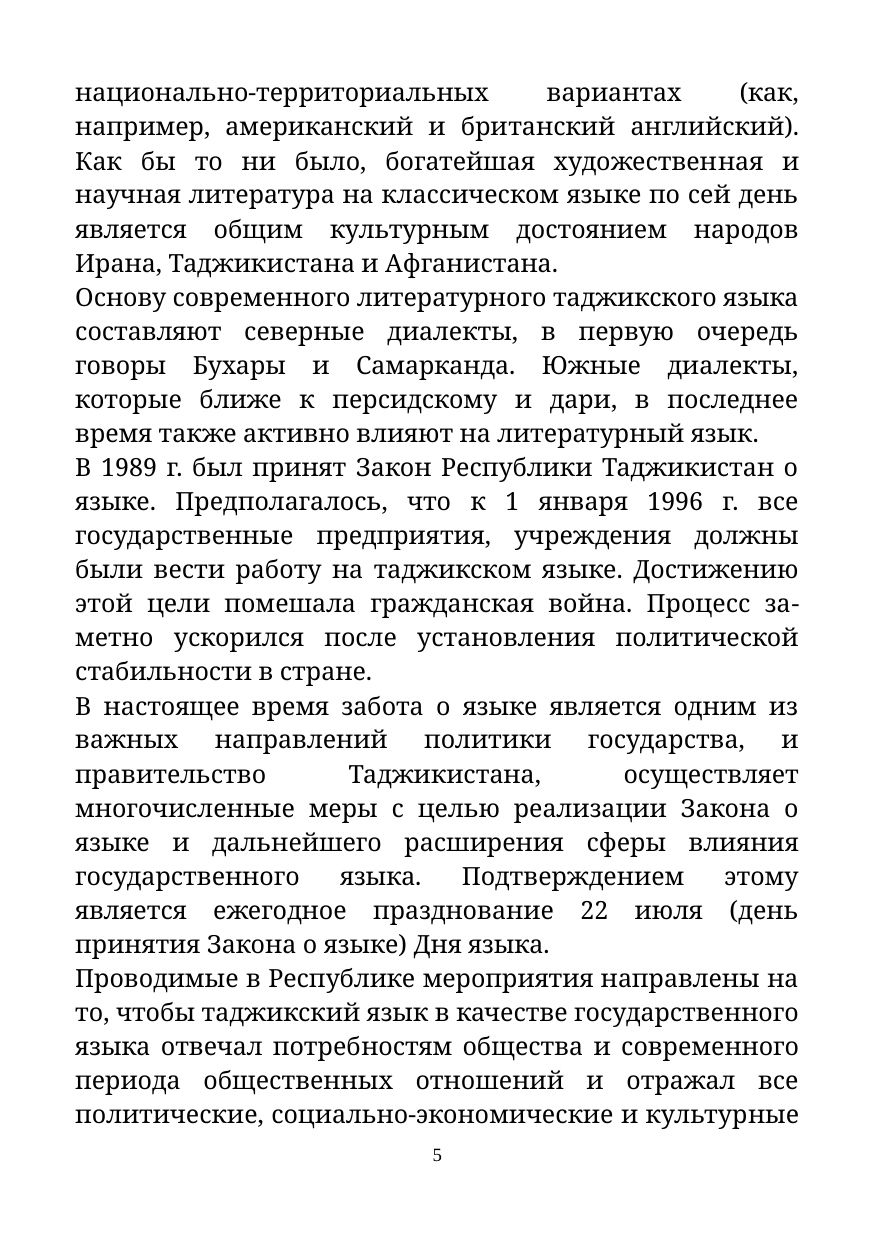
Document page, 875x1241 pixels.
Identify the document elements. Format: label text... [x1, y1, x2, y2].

text В настоящее время забота о языке является одним из важных направлений политики государства, и правительство Таджикистана, осуществляет многочисленные меры с целью реализации Закона о языке и дальнейшего расширения сферы влияния государственного языка. Подтверждением этому является ежегодное празднование 22 июля (день принятия Закона о языке) Дня языка. [75, 688, 799, 961]
text национально-тер­риториальных вариантах (как, например, американский и бри­танский английский). Как бы то ни было, богатейшая художествен­ная и научная литература на классическом языке по сей день яв­ляется общим культурным достоянием народов Ирана, Таджики­стана и Афганистана. [75, 75, 799, 279]
text Основу современного литературного таджикского языка составляют северные диалекты, в первую очередь говоры Бухары и Самарканда. Южные диалекты, которые ближе к персидскому и дари, в последнее время также активно влияют на литературный язык. [75, 279, 799, 450]
text В 1989 г. был принят Закон Республики Таджикистан о языке. Пред­полагалось, что к 1 января 1996 г. все государственные предприя­тия, учреждения должны были вести работу на таджикском языке. Достижению этой цели помешала гражданская война. Процесс за­метно ускорился после установления политической стабильности в стране. [75, 450, 799, 688]
text Проводимые в Республике мероприятия направлены на то, чтобы та­джикский язык в качестве государственного языка отвечал потреб­ностям общества и современного периода общественных отношений и отражал все политические, социально-экономические и культур­ные [75, 961, 799, 1131]
